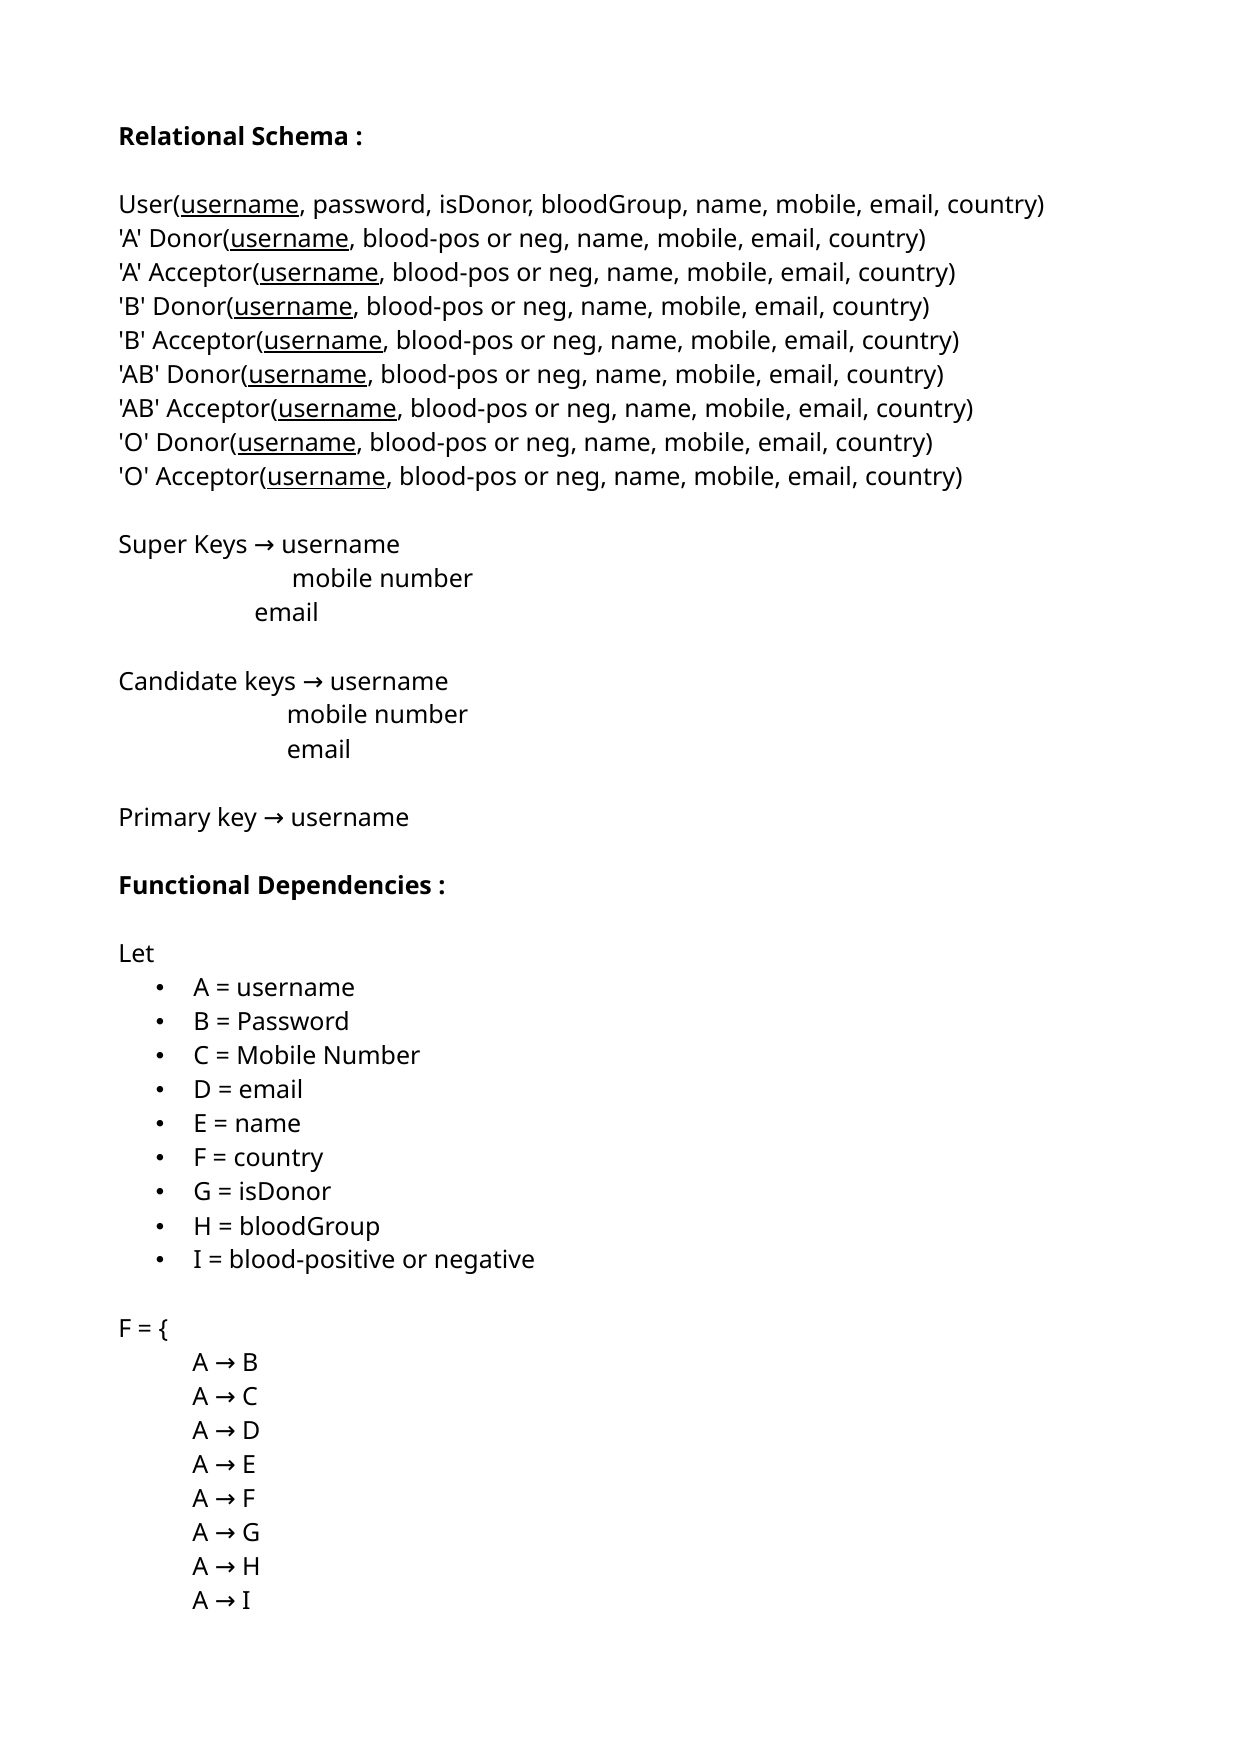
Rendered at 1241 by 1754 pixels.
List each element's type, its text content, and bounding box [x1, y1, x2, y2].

text 'A' Donor(username, blood-pos or neg, name, mobile, email, country) [118, 220, 1122, 254]
list I = blood-positive or negative [156, 1242, 1122, 1276]
text A → F [118, 1481, 1122, 1515]
list E = name [156, 1106, 1122, 1140]
text Functional Dependencies : [118, 867, 1122, 902]
text Let [118, 936, 1122, 970]
list D = email [156, 1072, 1122, 1106]
text A → B [118, 1344, 1122, 1378]
text A → C [118, 1378, 1122, 1412]
text 'B' Acceptor(username, blood-pos or neg, name, mobile, email, country) [118, 322, 1122, 357]
text A → G [118, 1515, 1122, 1549]
list H = bloodGroup [156, 1208, 1122, 1242]
text 'O' Donor(username, blood-pos or neg, name, mobile, email, country) [118, 425, 1122, 459]
text mobile number [118, 697, 1122, 731]
text Primary key → username [118, 799, 1122, 833]
text F = { [118, 1310, 1122, 1344]
text A → I [118, 1583, 1122, 1617]
text 'B' Donor(username, blood-pos or neg, name, mobile, email, country) [118, 288, 1122, 322]
text A → E [118, 1447, 1122, 1481]
list B = Password [156, 1004, 1122, 1038]
text email [118, 595, 1122, 629]
text Candidate keys → username [118, 663, 1122, 697]
text Relational Schema : [118, 118, 1122, 152]
list A = username [156, 970, 1122, 1004]
text 'O' Acceptor(username, blood-pos or neg, name, mobile, email, country) [118, 459, 1122, 493]
text A → H [118, 1549, 1122, 1583]
text 'AB' Donor(username, blood-pos or neg, name, mobile, email, country) [118, 357, 1122, 391]
text User(username, password, isDonor, bloodGroup, name, mobile, email, country) [118, 186, 1122, 220]
list C = Mobile Number [156, 1038, 1122, 1072]
list G = isDonor [156, 1174, 1122, 1208]
text 'A' Acceptor(username, blood-pos or neg, name, mobile, email, country) [118, 254, 1122, 288]
list F = country [156, 1140, 1122, 1174]
text 'AB' Acceptor(username, blood-pos or neg, name, mobile, email, country) [118, 391, 1122, 425]
text A → D [118, 1412, 1122, 1447]
text Super Keys → username [118, 527, 1122, 561]
text email [118, 731, 1122, 765]
text mobile number [118, 561, 1122, 595]
